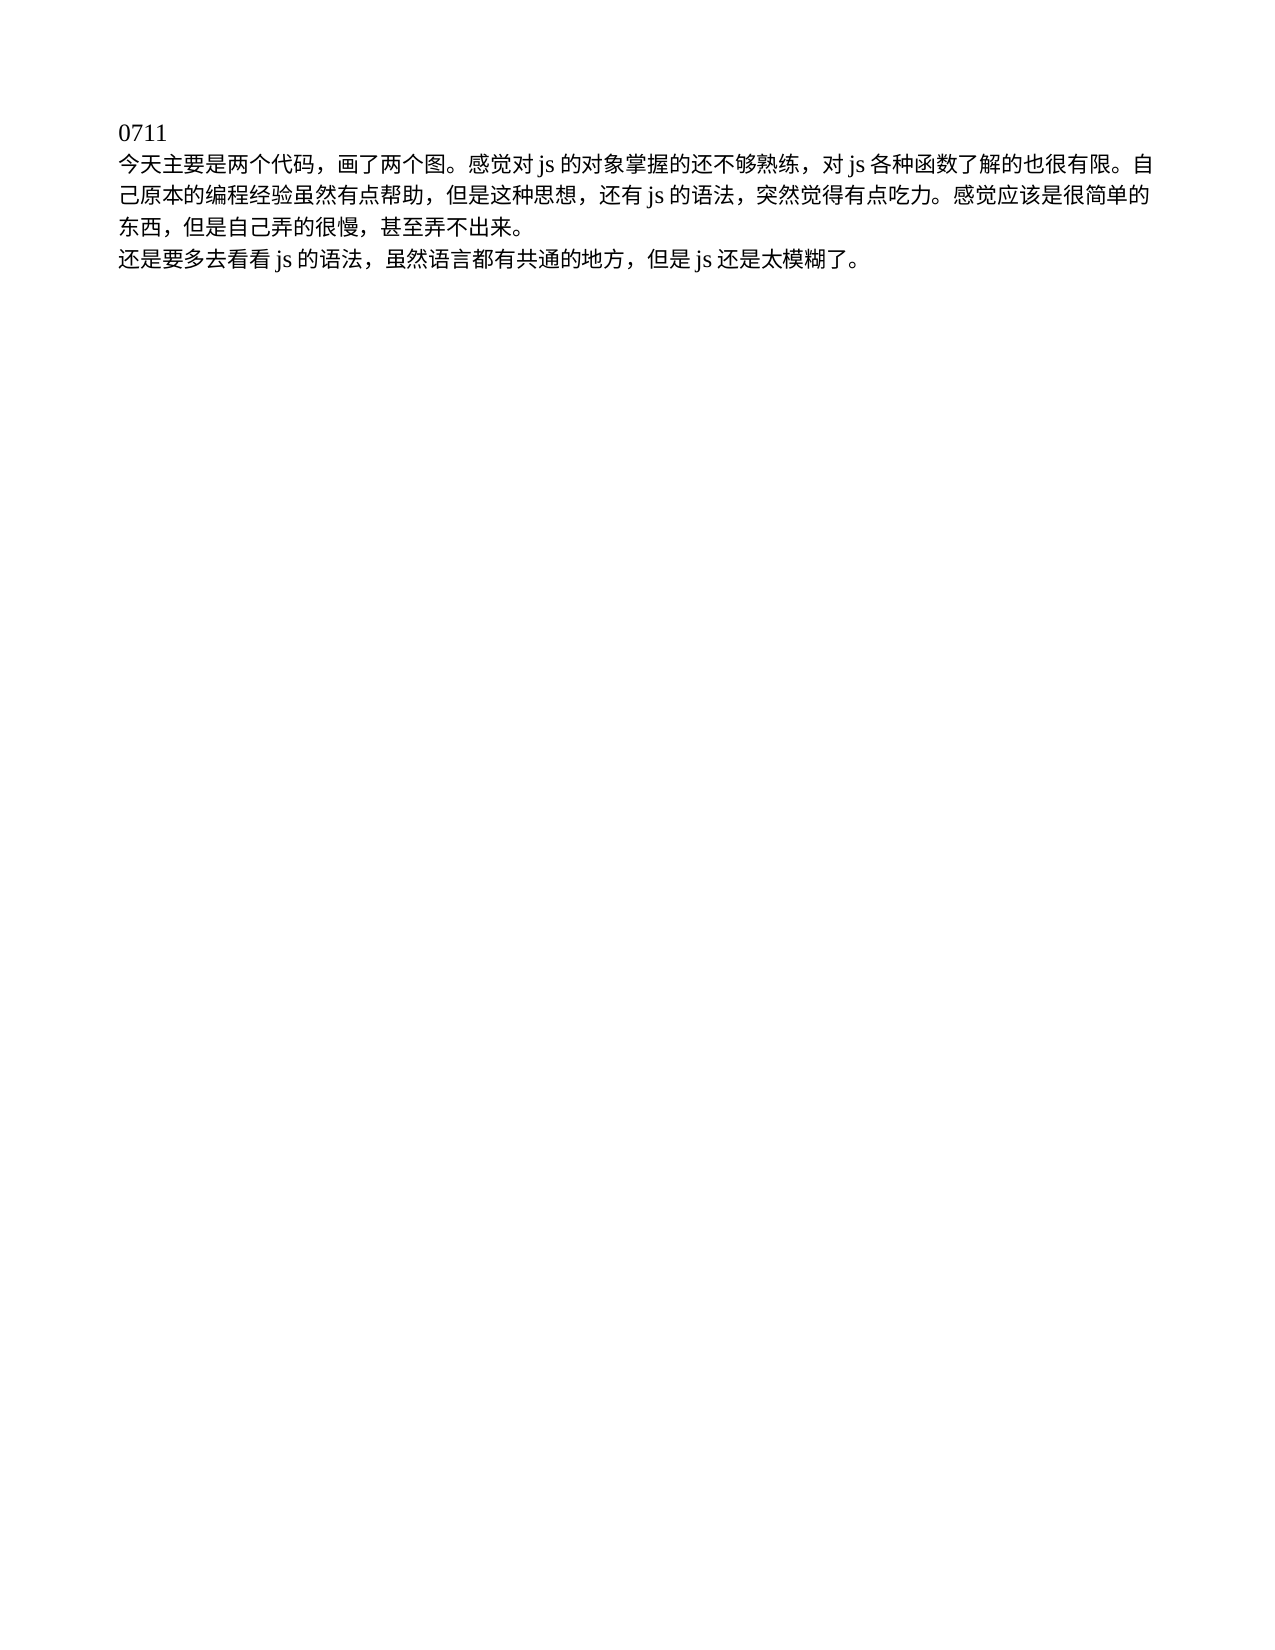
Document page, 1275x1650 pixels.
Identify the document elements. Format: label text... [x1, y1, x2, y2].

text 今天主要是两个代码，画了两个图。感觉对js的对象掌握的还不够熟练，对js各种函数了解的也很有限。自己原本的编程经验虽然有点帮助，但是这种思想，还有js的语法，突然觉得有点吃力。感觉应该是很简单的东西，但是自己弄的很慢，甚至弄不出来。 [118, 147, 1157, 242]
text 0711 [118, 118, 1157, 147]
text 还是要多去看看js的语法，虽然语言都有共通的地方，但是js还是太模糊了。 [118, 242, 1157, 273]
